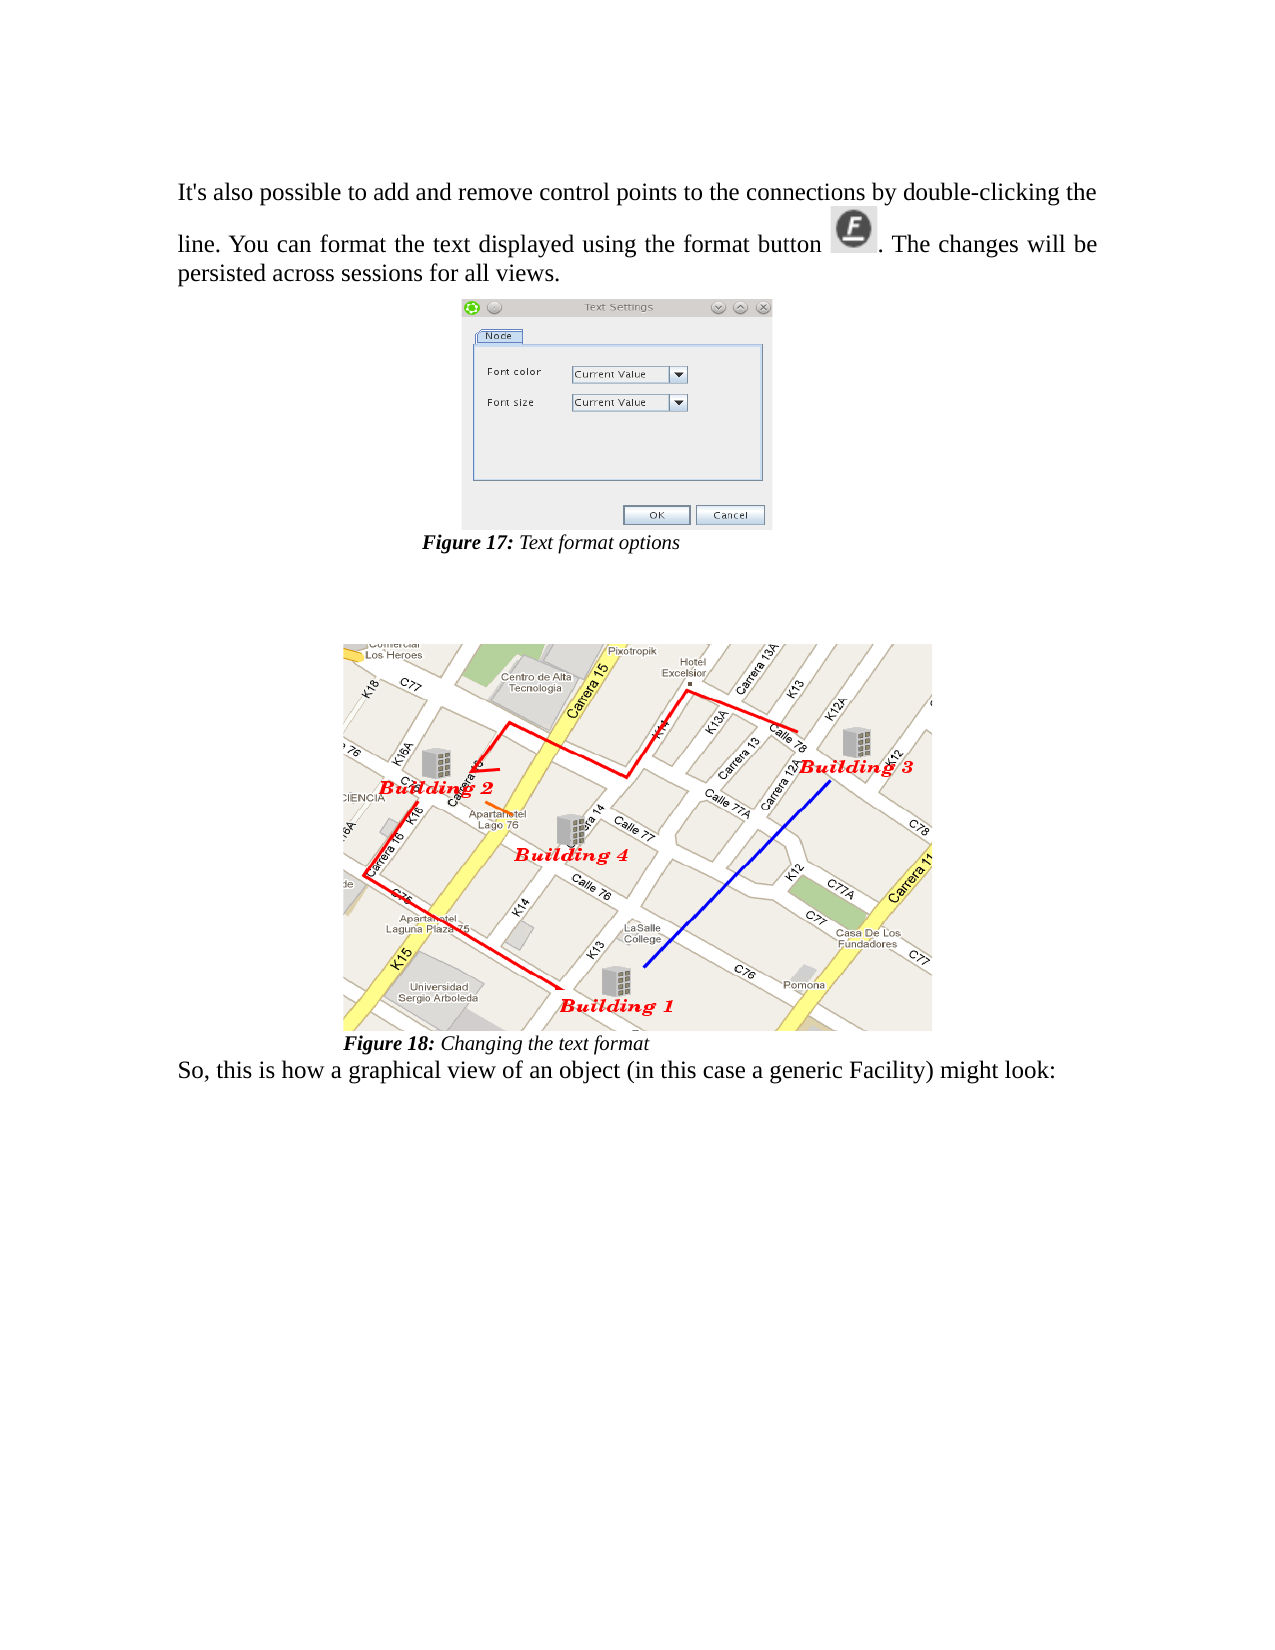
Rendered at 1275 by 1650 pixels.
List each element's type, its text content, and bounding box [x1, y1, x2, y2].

picture [343, 644, 933, 1031]
picture [830, 206, 878, 253]
picture [461, 299, 773, 530]
list Text format options [422, 299, 853, 554]
list Changing the text format [343, 1031, 932, 1055]
text So, this is how a graphical view of an object (in this case a generic Facility) might look: [177, 1055, 1098, 1084]
text It's also possible to add and remove control points to the connections by double-clicking the line. You can format the text displayed using the format button . The changes will be persisted across sessions for all views. [177, 177, 1098, 287]
